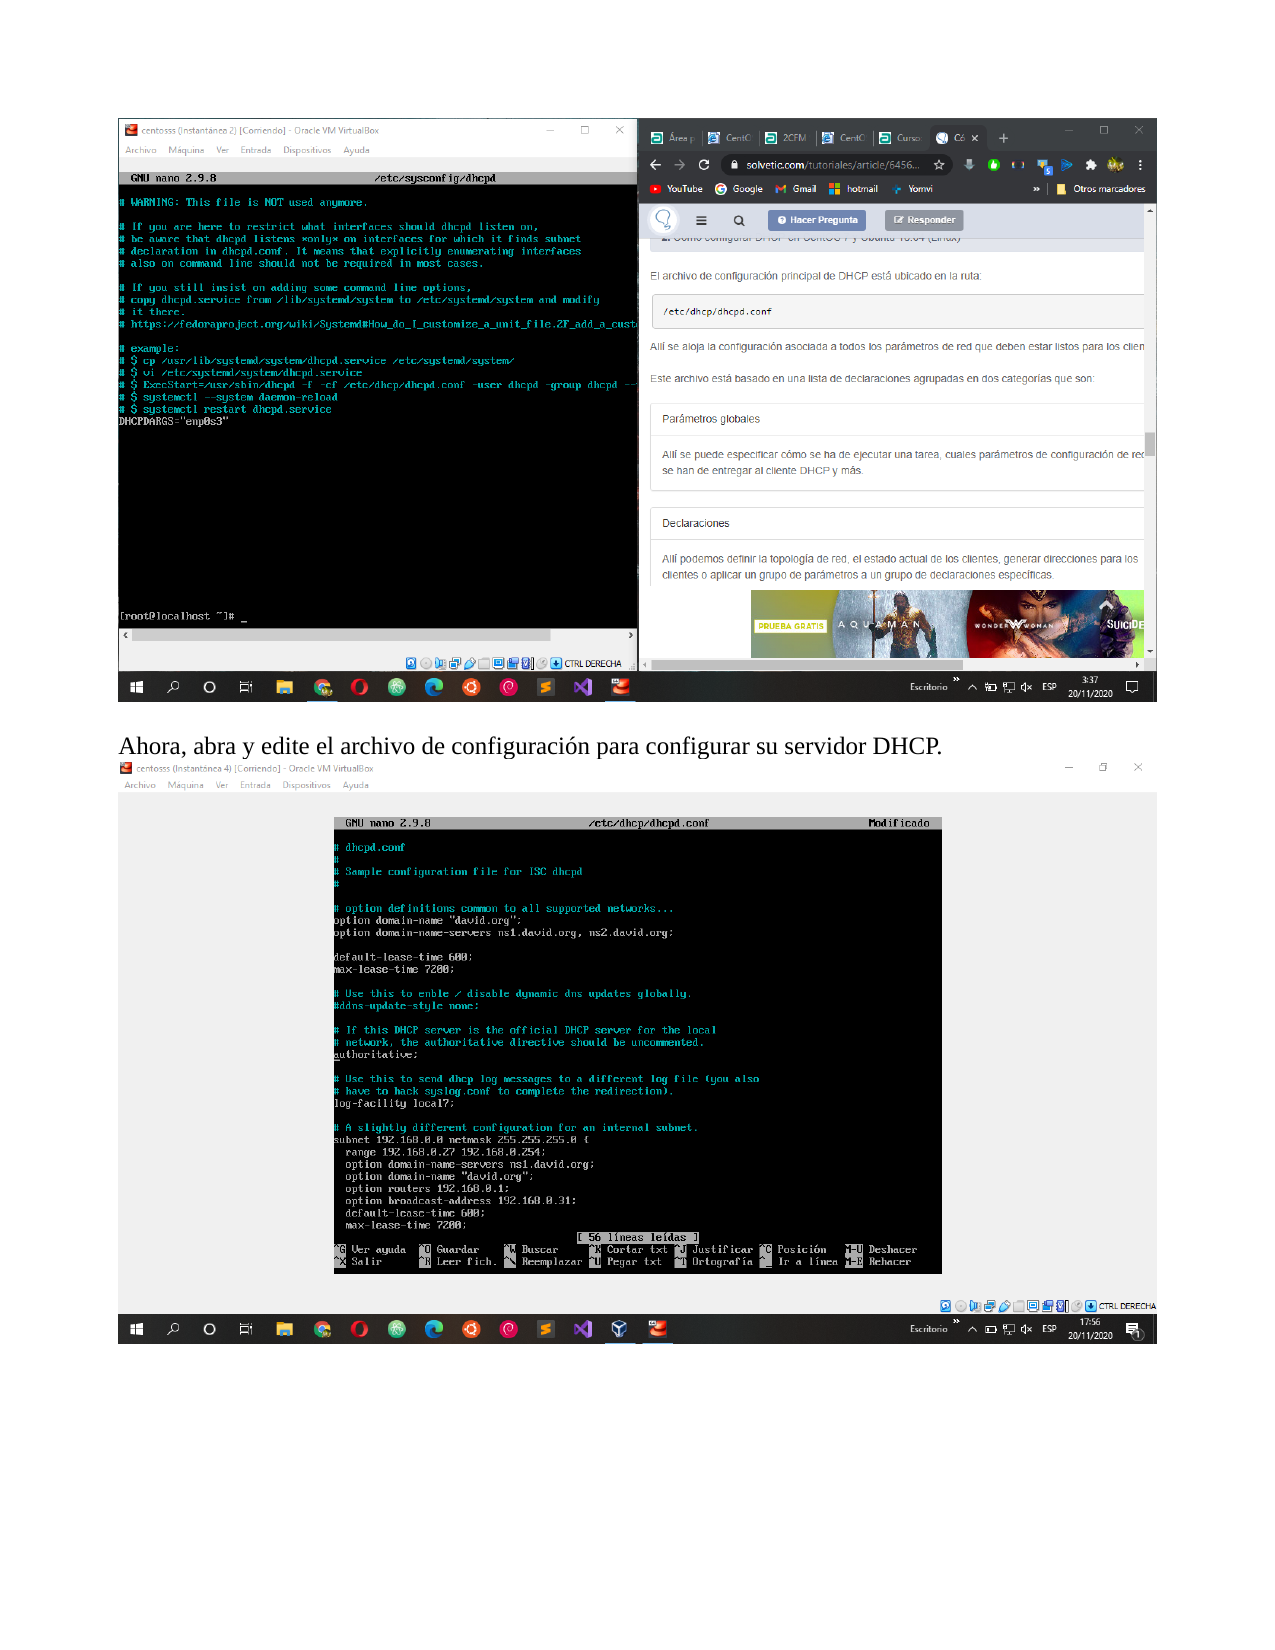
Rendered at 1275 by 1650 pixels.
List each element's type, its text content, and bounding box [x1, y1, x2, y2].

picture [118, 118, 1157, 702]
picture [118, 759, 1157, 1344]
text Ahora, abra y edite el archivo de configuración para configurar su servidor DHCP. [118, 731, 1157, 759]
